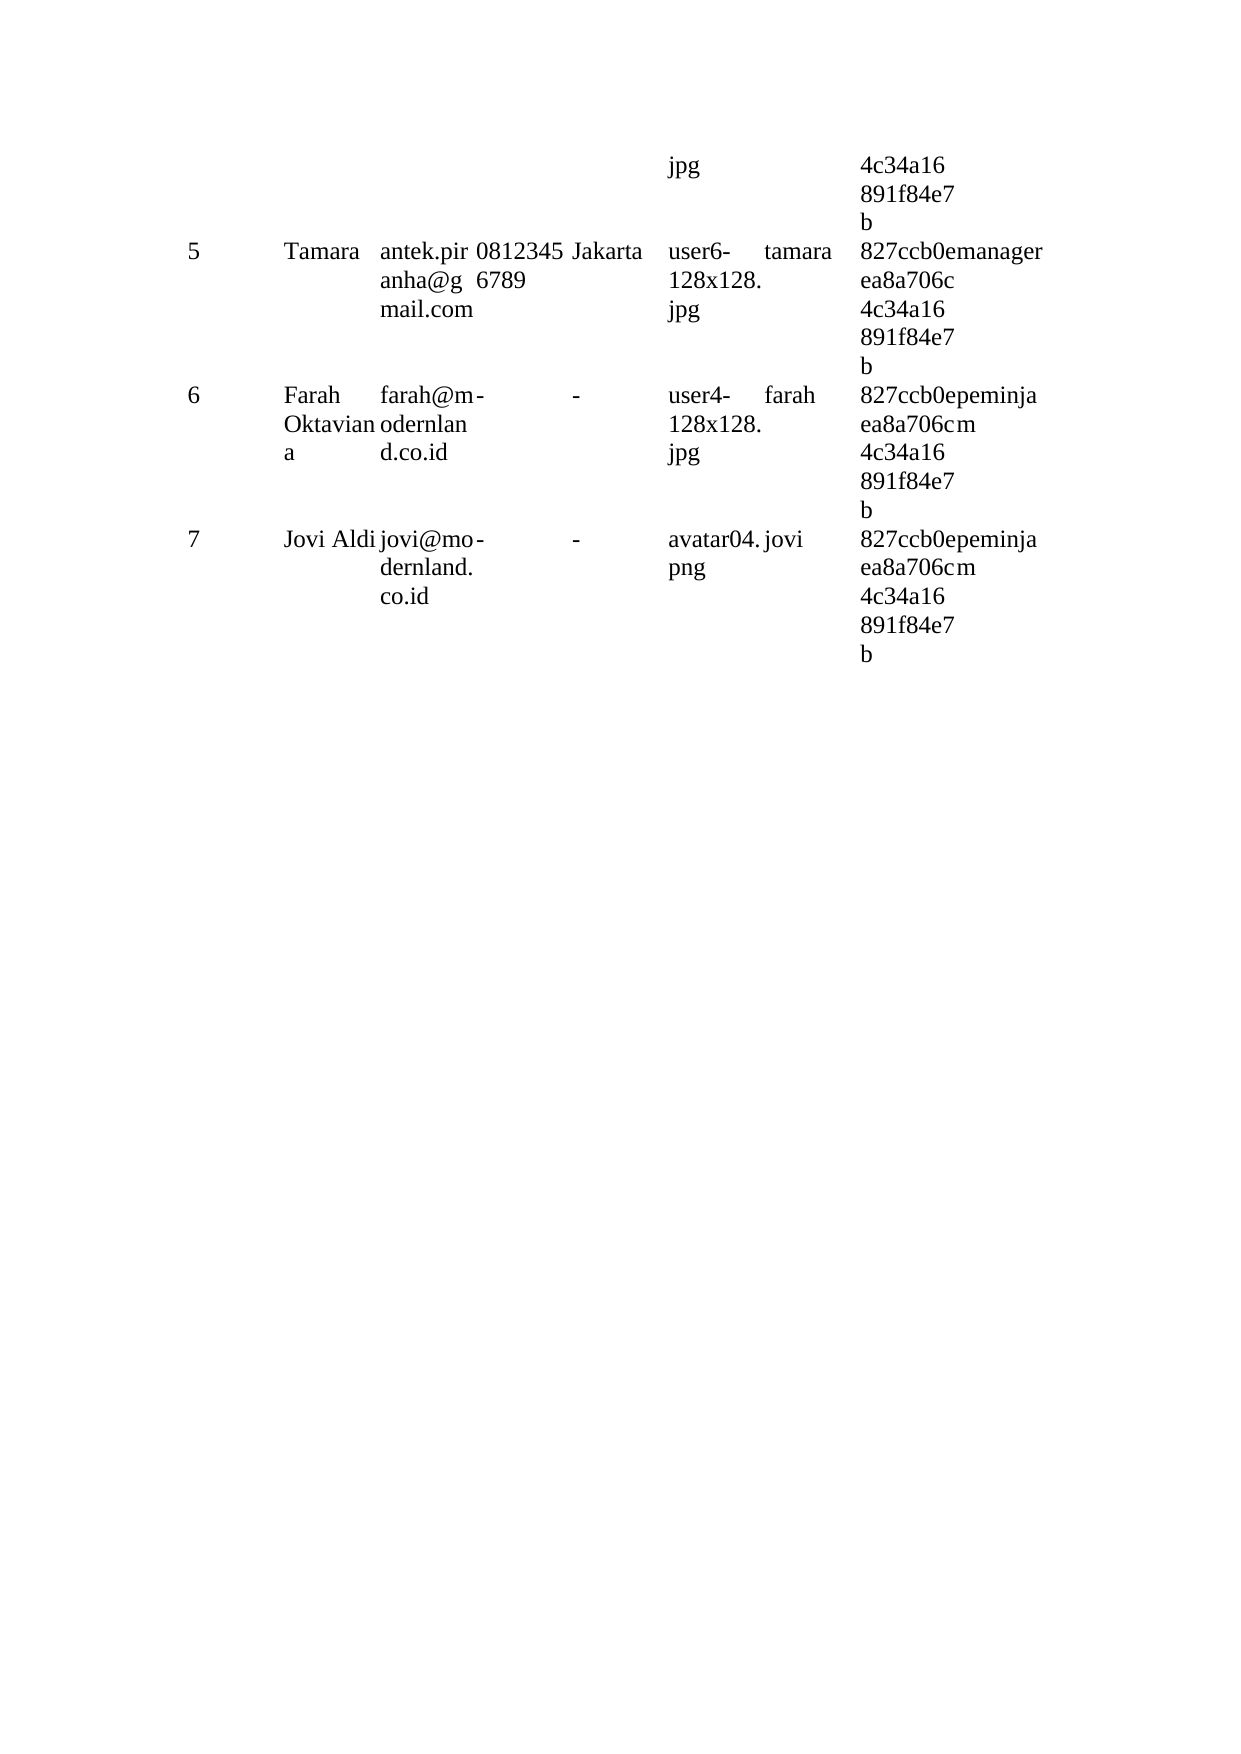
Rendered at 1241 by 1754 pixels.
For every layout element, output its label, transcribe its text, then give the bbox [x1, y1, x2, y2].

table_cell [764, 150, 860, 236]
table_cell 827ccb0eea8a706c4c34a16891f84e7b [860, 380, 956, 524]
table_cell - [572, 380, 668, 524]
table_cell avatar04.png [668, 524, 764, 667]
table_cell jovi@modernland.co.id [380, 524, 476, 667]
table_cell manager [956, 236, 1053, 380]
table_cell - [476, 524, 572, 667]
table_cell 7 [188, 524, 283, 667]
table_cell 6 [188, 380, 283, 524]
table_cell Jovi Aldi [284, 524, 380, 667]
table_cell 827ccb0eea8a706c4c34a16891f84e7b [860, 524, 956, 667]
table_cell user6-128x128.jpg [668, 236, 764, 380]
table_cell - [572, 524, 668, 667]
table_cell 08123456789 [476, 236, 572, 380]
table_cell [956, 150, 1053, 236]
table_cell jpg [668, 150, 764, 236]
table_cell [284, 150, 380, 236]
table_cell user4-128x128.jpg [668, 380, 764, 524]
table_cell peminjam [956, 380, 1053, 524]
table_cell peminjam [956, 524, 1053, 667]
table_cell tamara [764, 236, 860, 380]
table_cell [188, 150, 283, 236]
table_cell Farah Oktaviana [284, 380, 380, 524]
table_cell antek.piranha@gmail.com [380, 236, 476, 380]
table_cell 4c34a16891f84e7b [860, 150, 956, 236]
table_cell Jakarta [572, 236, 668, 380]
table_cell - [476, 380, 572, 524]
table_cell Tamara [284, 236, 380, 380]
table_cell 827ccb0eea8a706c4c34a16891f84e7b [860, 236, 956, 380]
table_cell farah [764, 380, 860, 524]
table_cell [380, 150, 476, 236]
table_cell [572, 150, 668, 236]
table_cell 5 [188, 236, 283, 380]
table_cell jovi [764, 524, 860, 667]
table_cell farah@modernland.co.id [380, 380, 476, 524]
table_cell [476, 150, 572, 236]
